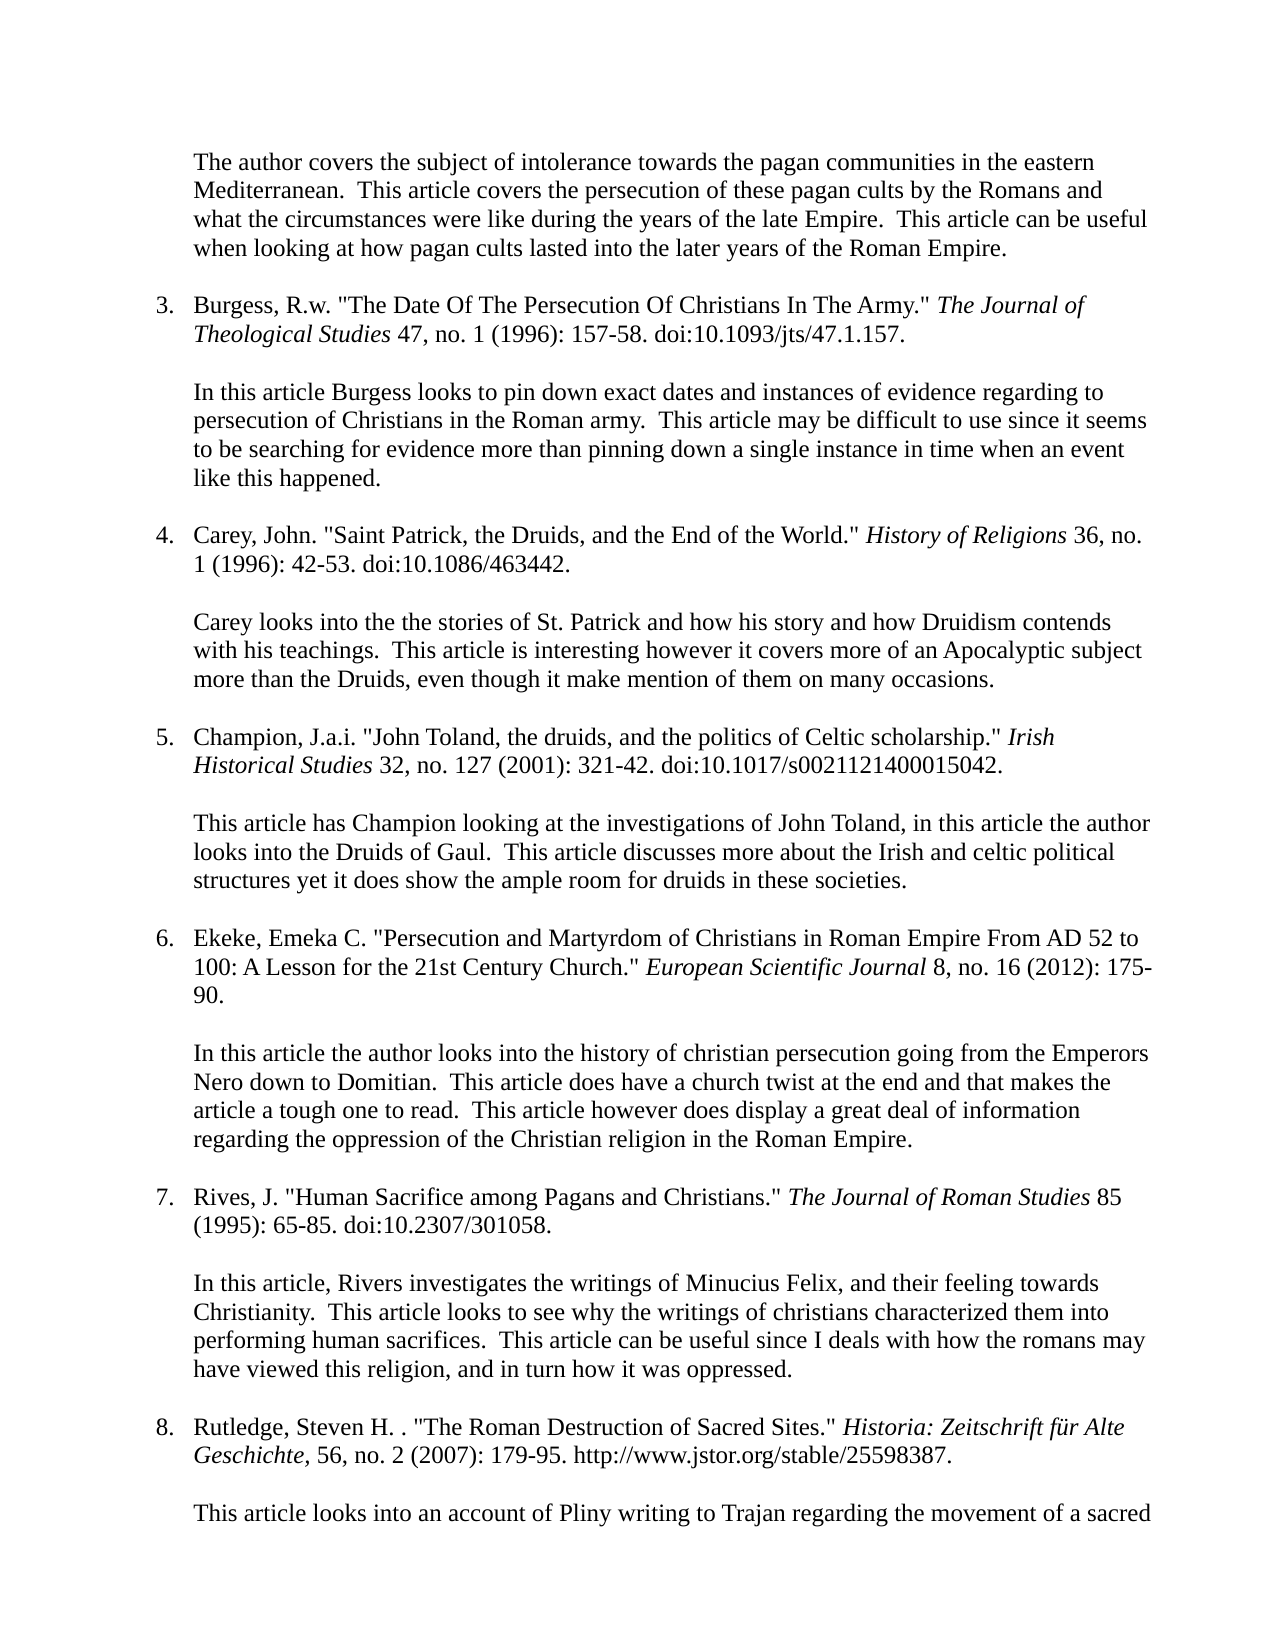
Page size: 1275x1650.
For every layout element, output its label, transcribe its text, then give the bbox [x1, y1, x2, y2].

list Carey, John. "Saint Patrick, the Druids, and the End of the World." History of Religions 36, no. 1 (1996): 42-53. doi:10.1086/463442. [156, 521, 1157, 578]
list Carey looks into the the stories of St. Patrick and how his story and how Druidism contends with his teachings. This article is interesting however it covers more of an Apocalyptic subject more than the Druids, even though it make mention of them on many occasions. [156, 607, 1157, 693]
list Burgess, R.w. "The Date Of The Persecution Of Christians In The Army." The Journal of Theological Studies 47, no. 1 (1996): 157-58. doi:10.1093/jts/47.1.157. [156, 291, 1157, 348]
list In this article Burgess looks to pin down exact dates and instances of evidence regarding to persecution of Christians in the Roman army. This article may be difficult to use since it seems to be searching for evidence more than pinning down a single instance in time when an event like this happened. [156, 377, 1157, 492]
list Rives, J. "Human Sacrifice among Pagans and Christians." The Journal of Roman Studies 85 (1995): 65-85. doi:10.2307/301058. [156, 1182, 1157, 1239]
list Ekeke, Emeka C. "Persecution and Martyrdom of Christians in Roman Empire From AD 52 to 100: A Lesson for the 21st Century Church." European Scientific Journal 8, no. 16 (2012): 175-90. [156, 923, 1157, 1009]
list In this article, Rivers investigates the writings of Minucius Felix, and their feeling towards Christianity. This article looks to see why the writings of christians characterized them into performing human sacrifices. This article can be useful since I deals with how the romans may have viewed this religion, and in turn how it was oppressed. [156, 1268, 1157, 1383]
list Champion, J.a.i. "John Toland, the druids, and the politics of Celtic scholarship." Irish Historical Studies 32, no. 127 (2001): 321-42. doi:10.1017/s0021121400015042. [156, 722, 1157, 779]
list This article looks into an account of Pliny writing to Trajan regarding the movement of a sacred [156, 1498, 1157, 1527]
list This article has Champion looking at the investigations of John Toland, in this article the author looks into the Druids of Gaul. This article discusses more about the Irish and celtic political structures yet it does show the ample room for druids in these societies. [156, 808, 1157, 894]
list In this article the author looks into the history of christian persecution going from the Emperors Nero down to Domitian. This article does have a church twist at the end and that makes the article a tough one to read. This article however does display a great deal of information regarding the oppression of the Christian religion in the Roman Empire. [156, 1038, 1157, 1153]
list Rutledge, Steven H. . "The Roman Destruction of Sacred Sites." Historia: Zeitschrift für Alte Geschichte, 56, no. 2 (2007): 179-95. http://www.jstor.org/stable/25598387. [156, 1412, 1157, 1469]
list The author covers the subject of intolerance towards the pagan communities in the eastern Mediterranean. This article covers the persecution of these pagan cults by the Romans and what the circumstances were like during the years of the late Empire. This article can be useful when looking at how pagan cults lasted into the later years of the Roman Empire. [156, 147, 1157, 262]
